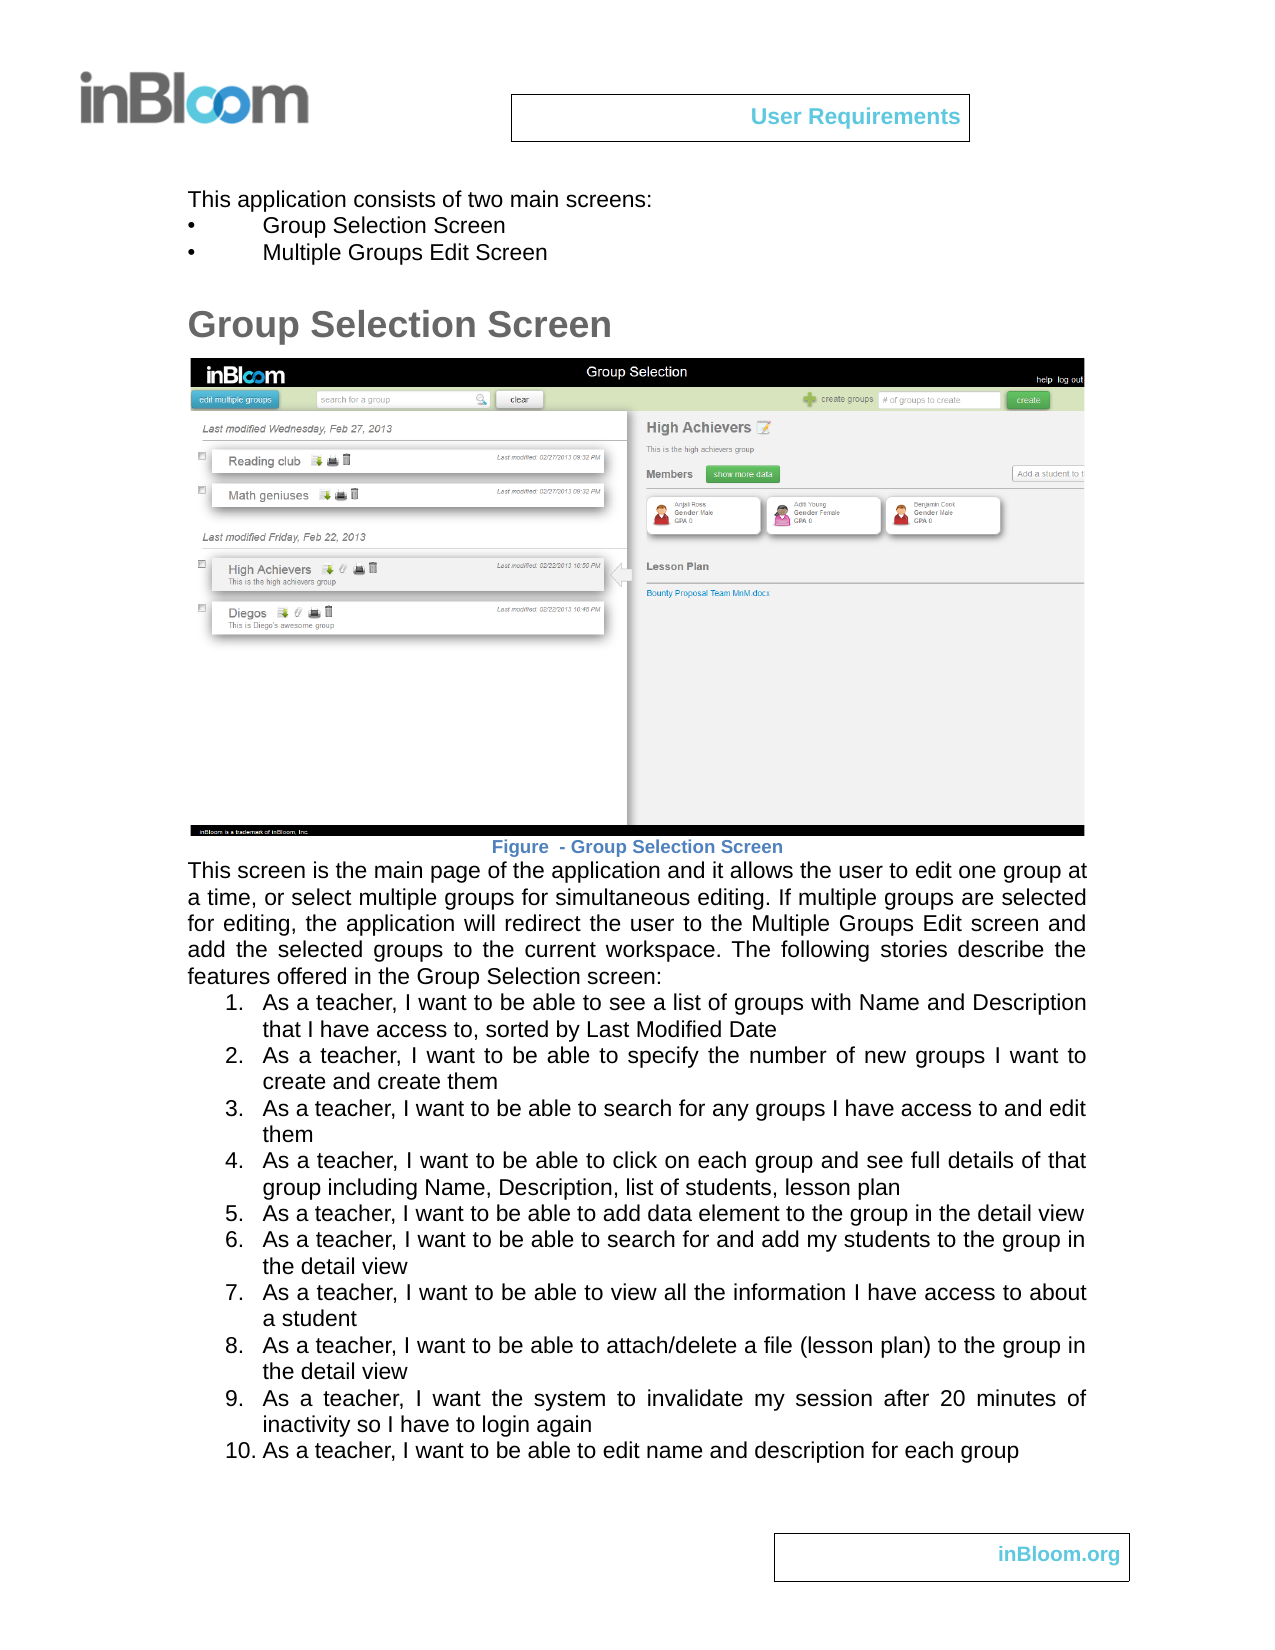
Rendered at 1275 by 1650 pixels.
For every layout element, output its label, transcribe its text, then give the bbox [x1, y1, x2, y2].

list As a teacher, I want to be able to add data element to the group in the detail view [225, 1200, 1087, 1226]
list As a teacher, I want to be able to specify the number of new groups I want to create and create them [225, 1042, 1087, 1094]
list As a teacher, I want to be able to edit name and description for each group [225, 1437, 1087, 1463]
list As a teacher, I want to be able to click on each group and see full details of that group including Name, Description, list of students, lesson plan [225, 1147, 1087, 1200]
list As a teacher, I want the system to invalidate my session after 20 minutes of inactivity so I have to login again [225, 1384, 1087, 1437]
list As a teacher, I want to be able to attach/delete a file (lesson plan) to the group in the detail view [225, 1332, 1087, 1384]
list As a teacher, I want to be able to search for any groups I have access to and edit them [225, 1094, 1087, 1147]
list As a teacher, I want to be able to see a list of groups with Name and Description that I have access to, sorted by Last Modified Date [225, 989, 1087, 1042]
picture [75, 66, 876, 173]
list As a teacher, I want to be able to search for and add my students to the group in the detail view [225, 1226, 1087, 1279]
picture [190, 358, 1085, 836]
list As a teacher, I want to be able to view all the information I have access to about a student [225, 1279, 1087, 1332]
text Figure - Group Selection Screen [187, 836, 1087, 857]
text This application consists of two main screens: [187, 186, 1087, 212]
text This screen is the main page of the application and it allows the user to edit one group at a time, or select multiple groups for simultaneous editing. If multiple groups are selected for editing, the application will redirect the user to the Multiple Groups Edit screen and add the selected groups to the current workspace. The following stories describe the features offered in the Group Selection screen: [187, 857, 1087, 989]
subtitle Group Selection Screen [187, 303, 1087, 346]
list Multiple Groups Edit Screen [187, 239, 1087, 265]
list Group Selection Screen [187, 212, 1087, 239]
